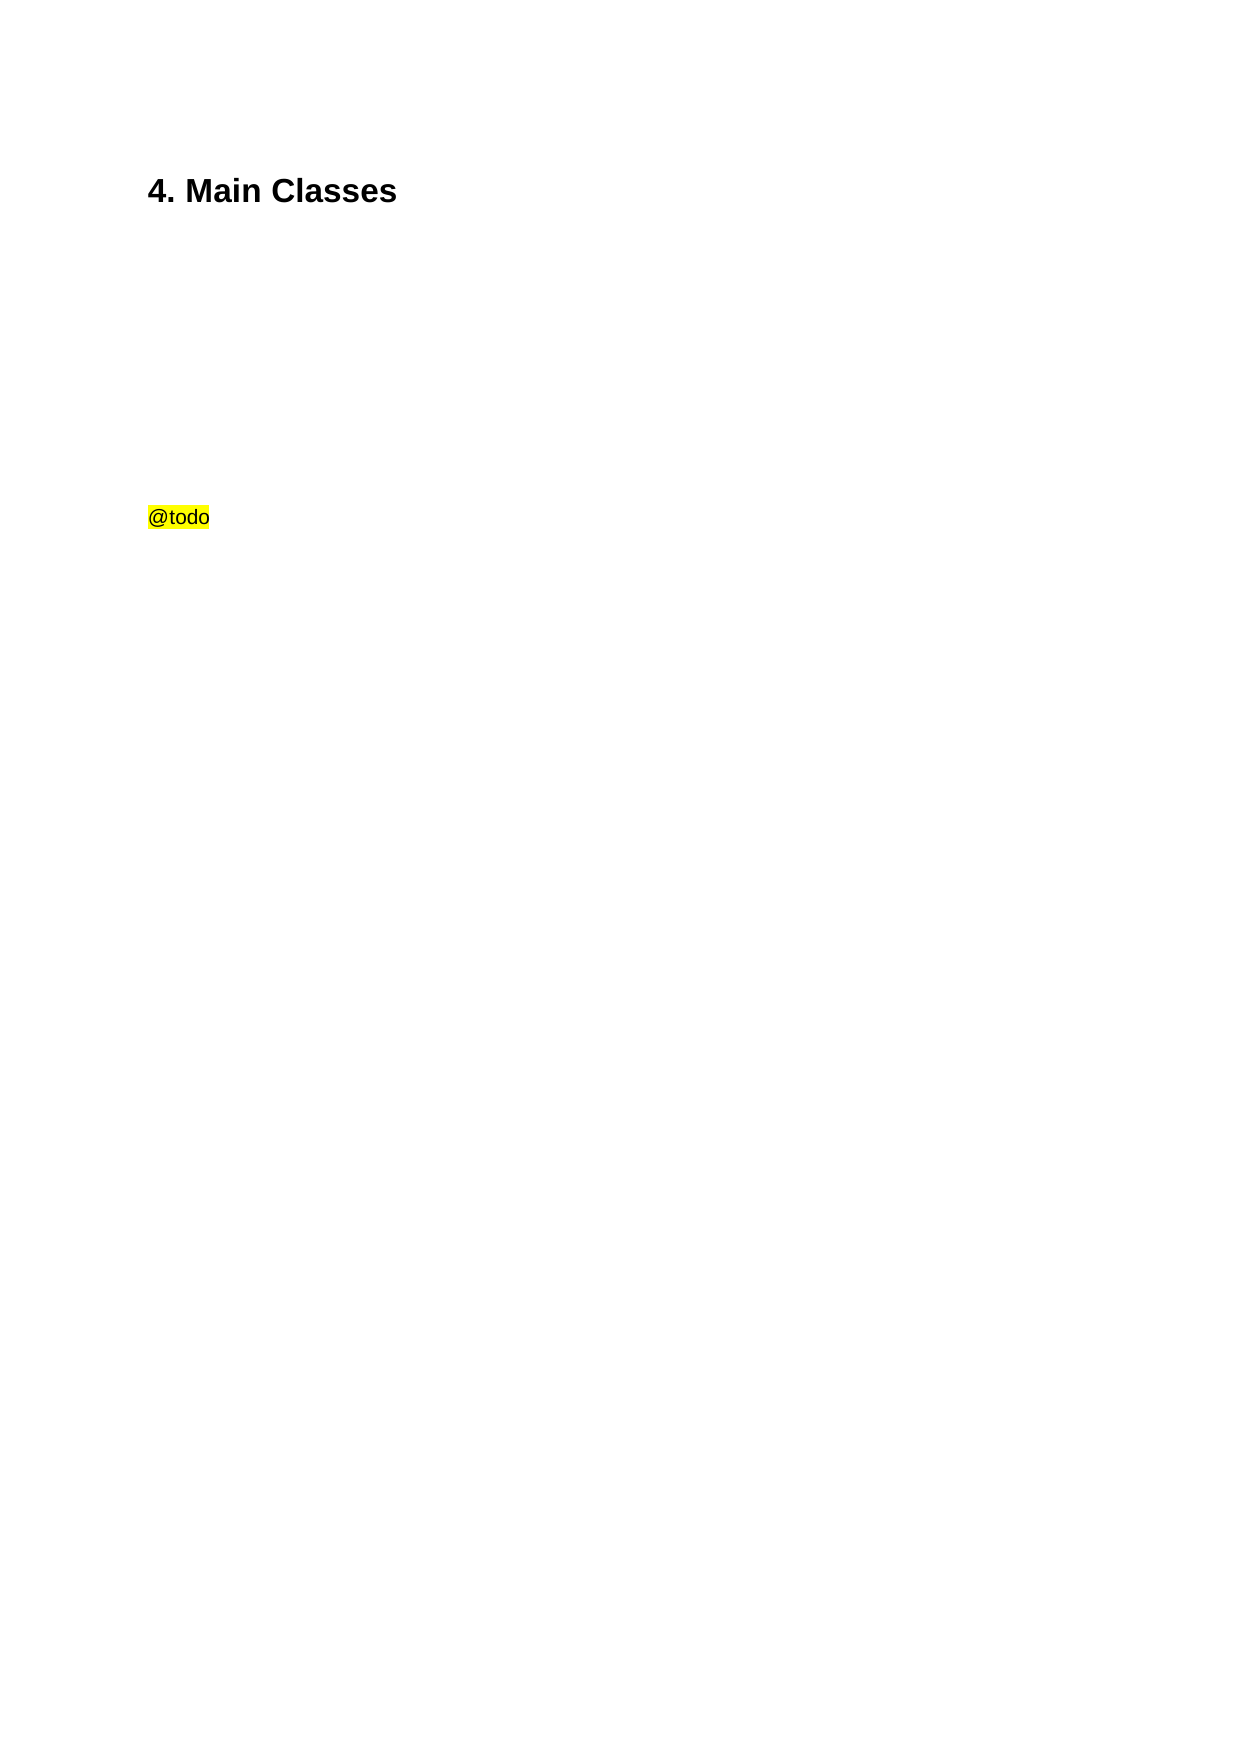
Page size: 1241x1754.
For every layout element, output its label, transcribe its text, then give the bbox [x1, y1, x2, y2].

text @todo [148, 505, 1093, 529]
subtitle Main Classes [148, 172, 1093, 210]
